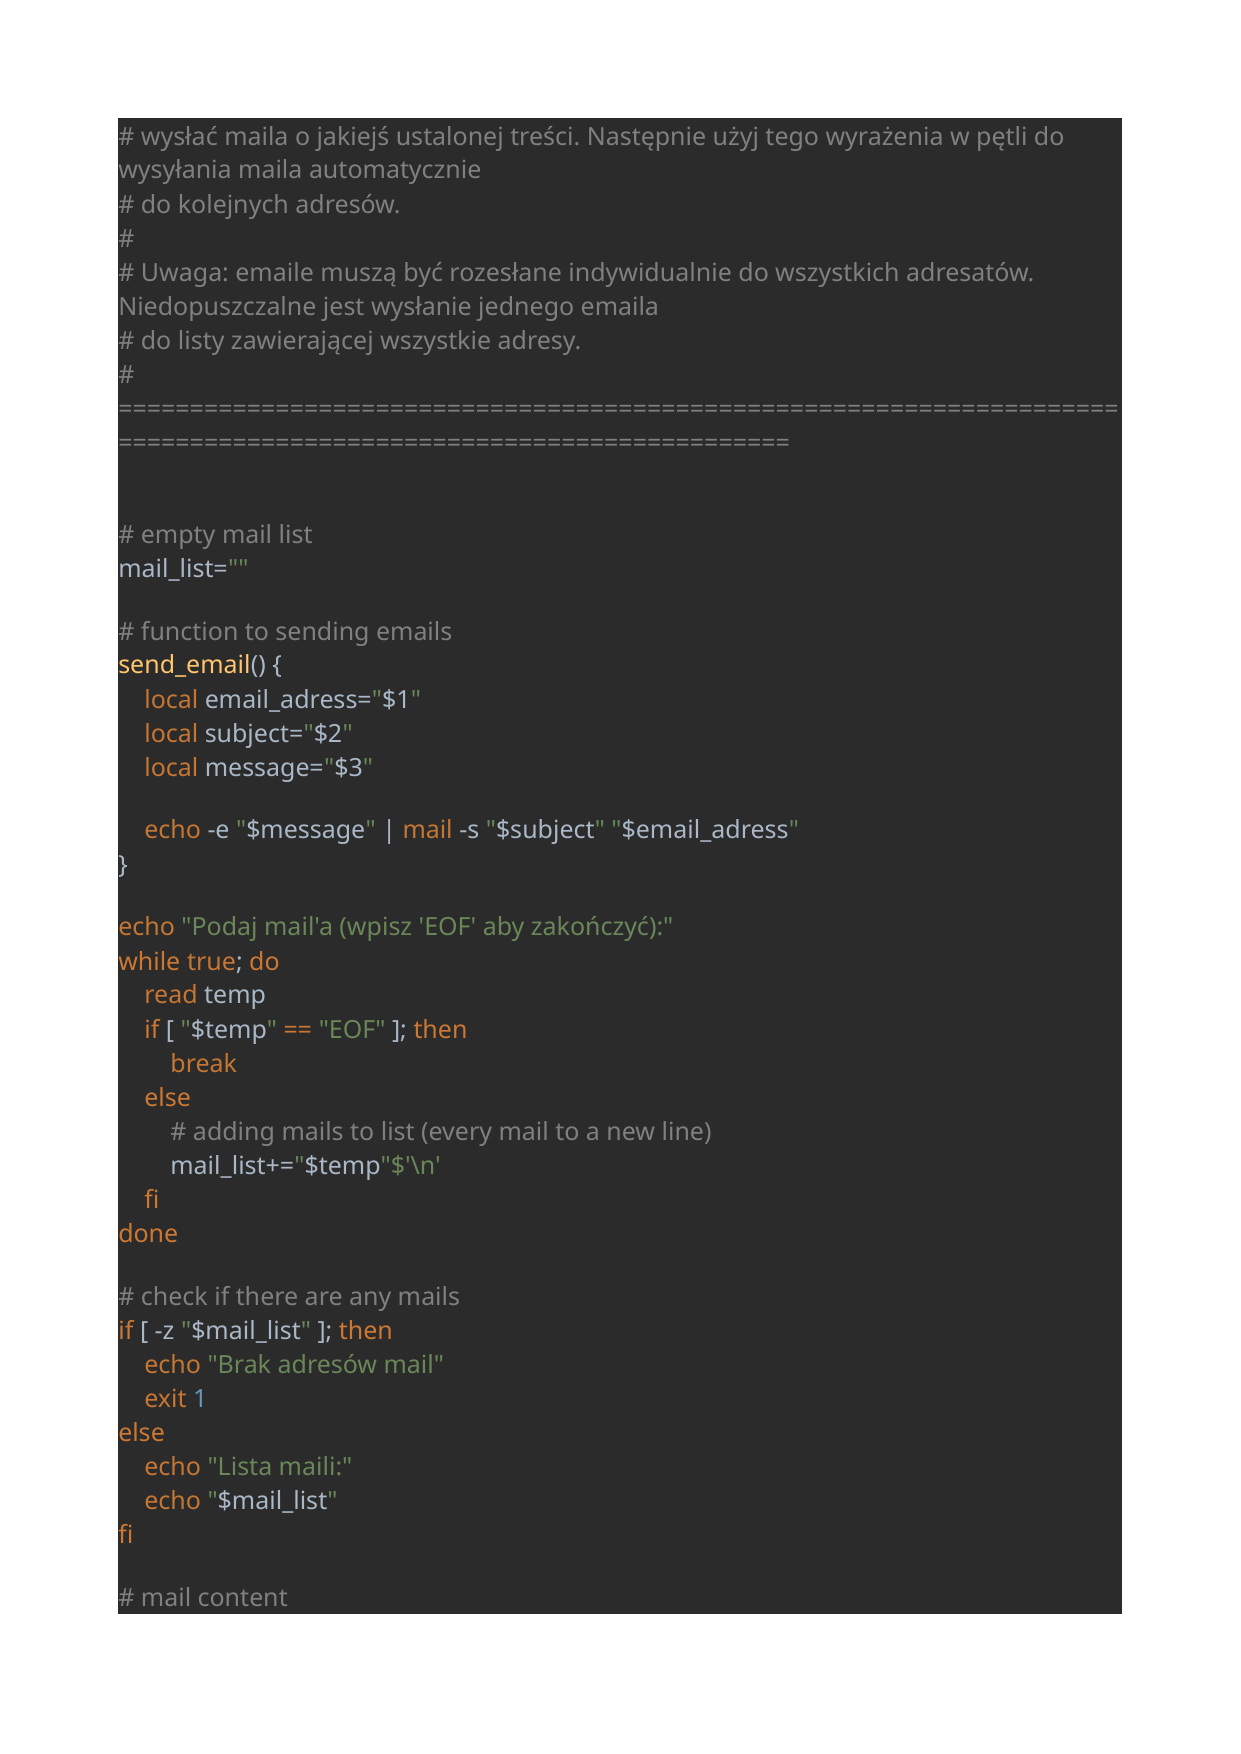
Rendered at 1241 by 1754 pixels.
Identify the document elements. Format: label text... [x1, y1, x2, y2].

text # wysłać maila o jakiejś ustalonej treści. Następnie użyj tego wyrażenia w pętli do wysyłania maila automatycznie # do kolejnych adresów. # # Uwaga: emaile muszą być rozesłane indywidualnie do wszystkich adresatów. Niedopuszczalne jest wysłanie jednego emaila # do listy zawierającej wszystkie adresy. # ===================================================================================================================== # empty mail list mail_list="" # function to sending emails send_email() { local email_adress="$1" local subject="$2" local message="$3" echo -e "$message" | mail -s "$subject" "$email_adress" } echo "Podaj mail'a (wpisz 'EOF' aby zakończyć):" while true; do read temp if [ "$temp" == "EOF" ]; then break else # adding mails to list (every mail to a new line) mail_list+="$temp"$'\n' fi done # check if there are any mails if [ -z "$mail_list" ]; then echo "Brak adresów mail" exit 1 else echo "Lista maili:" echo "$mail_list" fi # mail content [118, 118, 1122, 1614]
